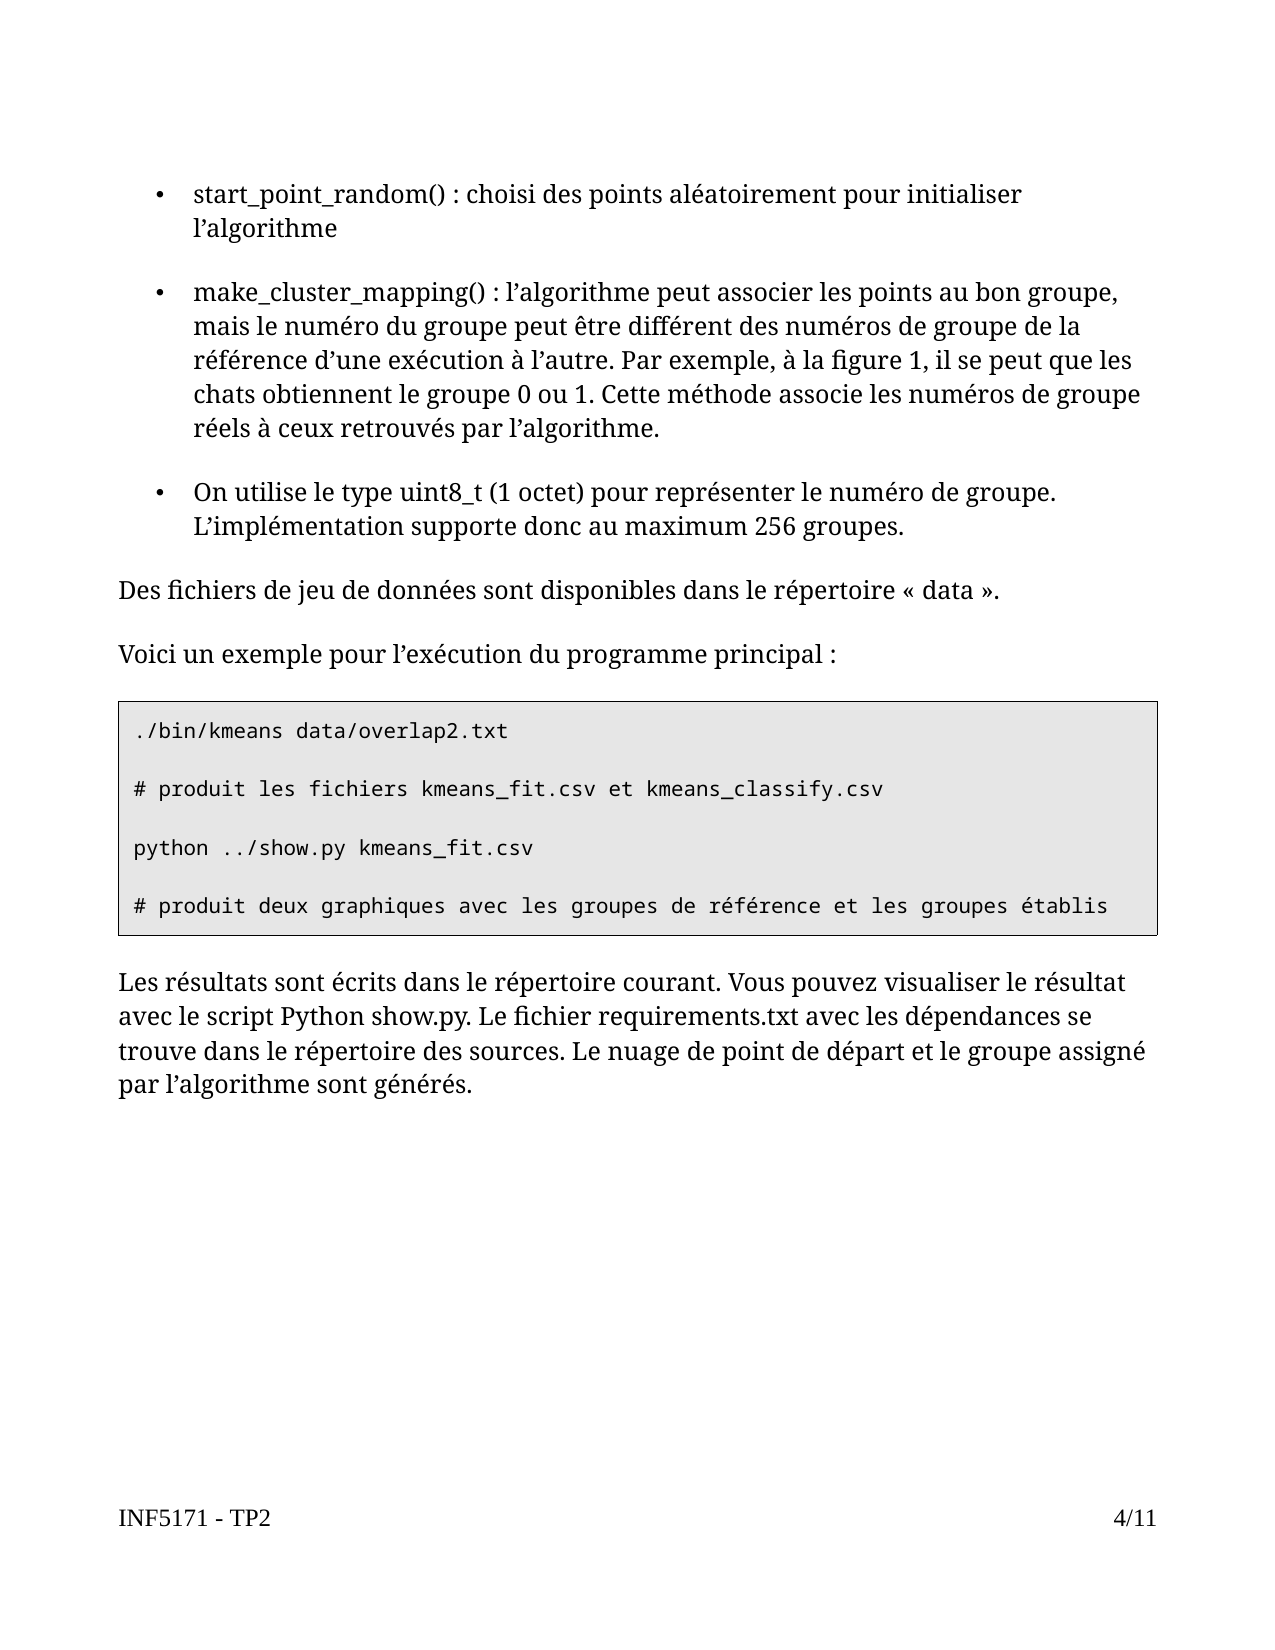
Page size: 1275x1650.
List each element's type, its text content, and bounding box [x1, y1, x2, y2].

list On utilise le type uint8_t (1 octet) pour représenter le numéro de groupe. L’implémentation supporte donc au maximum 256 groupes. [156, 475, 1157, 543]
text # produit les fichiers kmeans_fit.csv et kmeans_classify.csv [119, 759, 1157, 803]
text Les résultats sont écrits dans le répertoire courant. Vous pouvez visualiser le résultat avec le script Python show.py. Le fichier requirements.txt avec les dépendances se trouve dans le répertoire des sources. Le nuage de point de départ et le groupe assigné par l’algorithme sont générés. [118, 965, 1157, 1101]
list make_cluster_mapping() : l’algorithme peut associer les points au bon groupe, mais le numéro du groupe peut être différent des numéros de groupe de la référence d’une exécution à l’autre. Par exemple, à la figure 1, il se peut que les chats obtiennent le groupe 0 ou 1. Cette méthode associe les numéros de groupe réels à ceux retrouvés par l’algorithme. [156, 274, 1157, 445]
text Voici un exemple pour l’exécution du programme principal : [118, 637, 1157, 671]
text ./bin/kmeans data/overlap2.txt [119, 702, 1157, 744]
text Des fichiers de jeu de données sont disponibles dans le répertoire « data ». [118, 573, 1157, 607]
list start_point_random() : choisi des points aléatoirement pour initialiser l’algorithme [156, 176, 1157, 244]
text python ../show.py kmeans_fit.csv [119, 818, 1157, 861]
text # produit deux graphiques avec les groupes de référence et les groupes établis [119, 876, 1157, 935]
